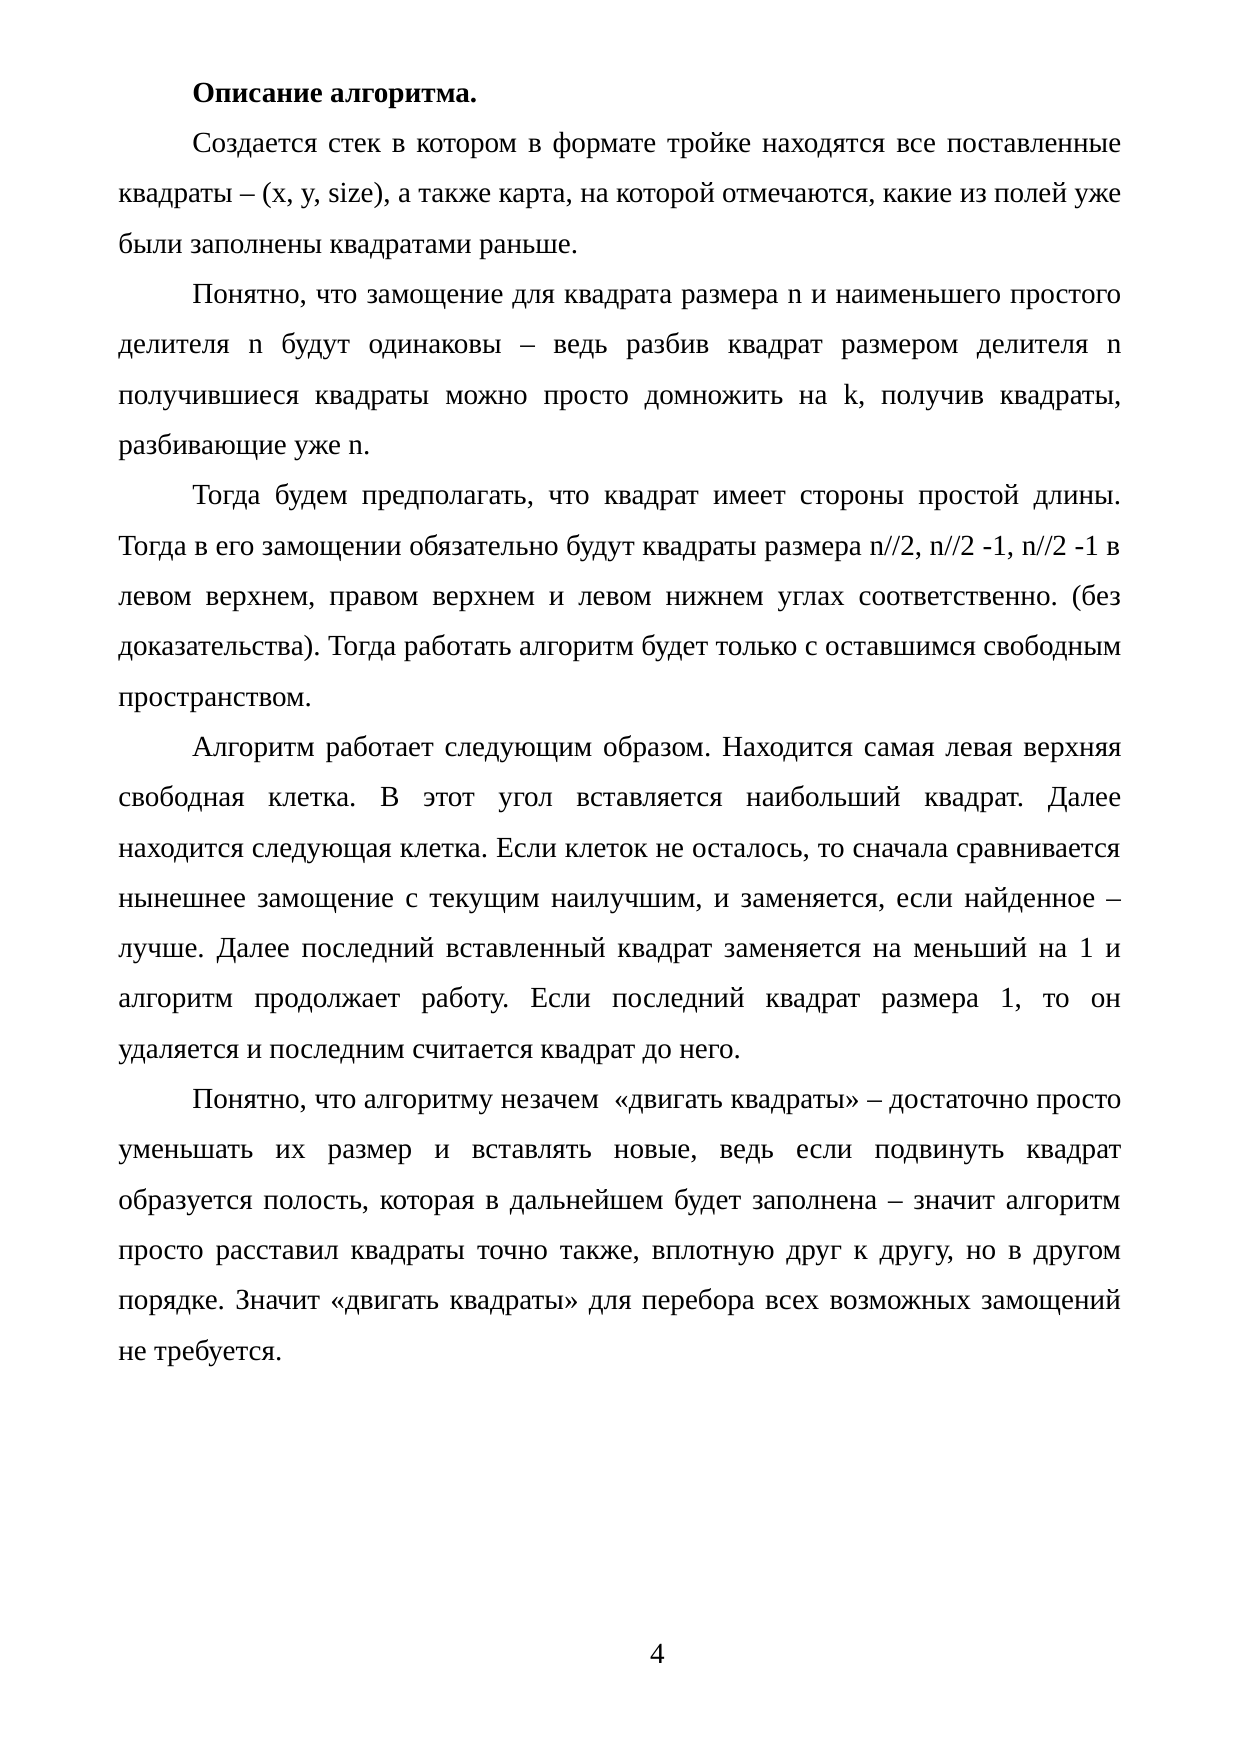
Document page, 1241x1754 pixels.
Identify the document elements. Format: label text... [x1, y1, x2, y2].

subtitle Описание алгоритма. [118, 75, 1122, 108]
text Понятно, что замощение для квадрата размера n и наименьшего простого делителя n будут одинаковы – ведь разбив квадрат размером делителя n получившиеся квадраты можно просто домножить на k, получив квадраты, разбивающие уже n. [118, 276, 1122, 461]
text Понятно, что алгоритму незачем «двигать квадраты» – достаточно просто уменьшать их размер и вставлять новые, ведь если подвинуть квадрат образуется полость, которая в дальнейшем будет заполнена – значит алгоритм просто расставил квадраты точно также, вплотную друг к другу, но в другом порядке. Значит «двигать квадраты» для перебора всех возможных замощений не требуется. [118, 1081, 1122, 1366]
text Создается стек в котором в формате тройке находятся все поставленные квадраты – (x, y, size), а также карта, на которой отмечаются, какие из полей уже были заполнены квадратами раньше. [118, 125, 1122, 259]
text Тогда будем предполагать, что квадрат имеет стороны простой длины. Тогда в его замощении обязательно будут квадраты размера n//2, n//2 -1, n//2 -1 в левом верхнем, правом верхнем и левом нижнем углах соответственно. (без доказательства). Тогда работать алгоритм будет только с оставшимся свободным пространством. Алгоритм работает следующим образом. Находится самая левая верхняя свободная клетка. В этот угол вставляется наибольший квадрат. Далее находится следующая клетка. Если клеток не осталось, то сначала сравнивается нынешнее замощение с текущим наилучшим, и заменяется, если найденное – лучше. Далее последний вставленный квадрат заменяется на меньший на 1 и алгоритм продолжает работу. Если последний квадрат размера 1, то он удаляется и последним считается квадрат до него. [118, 477, 1122, 1064]
